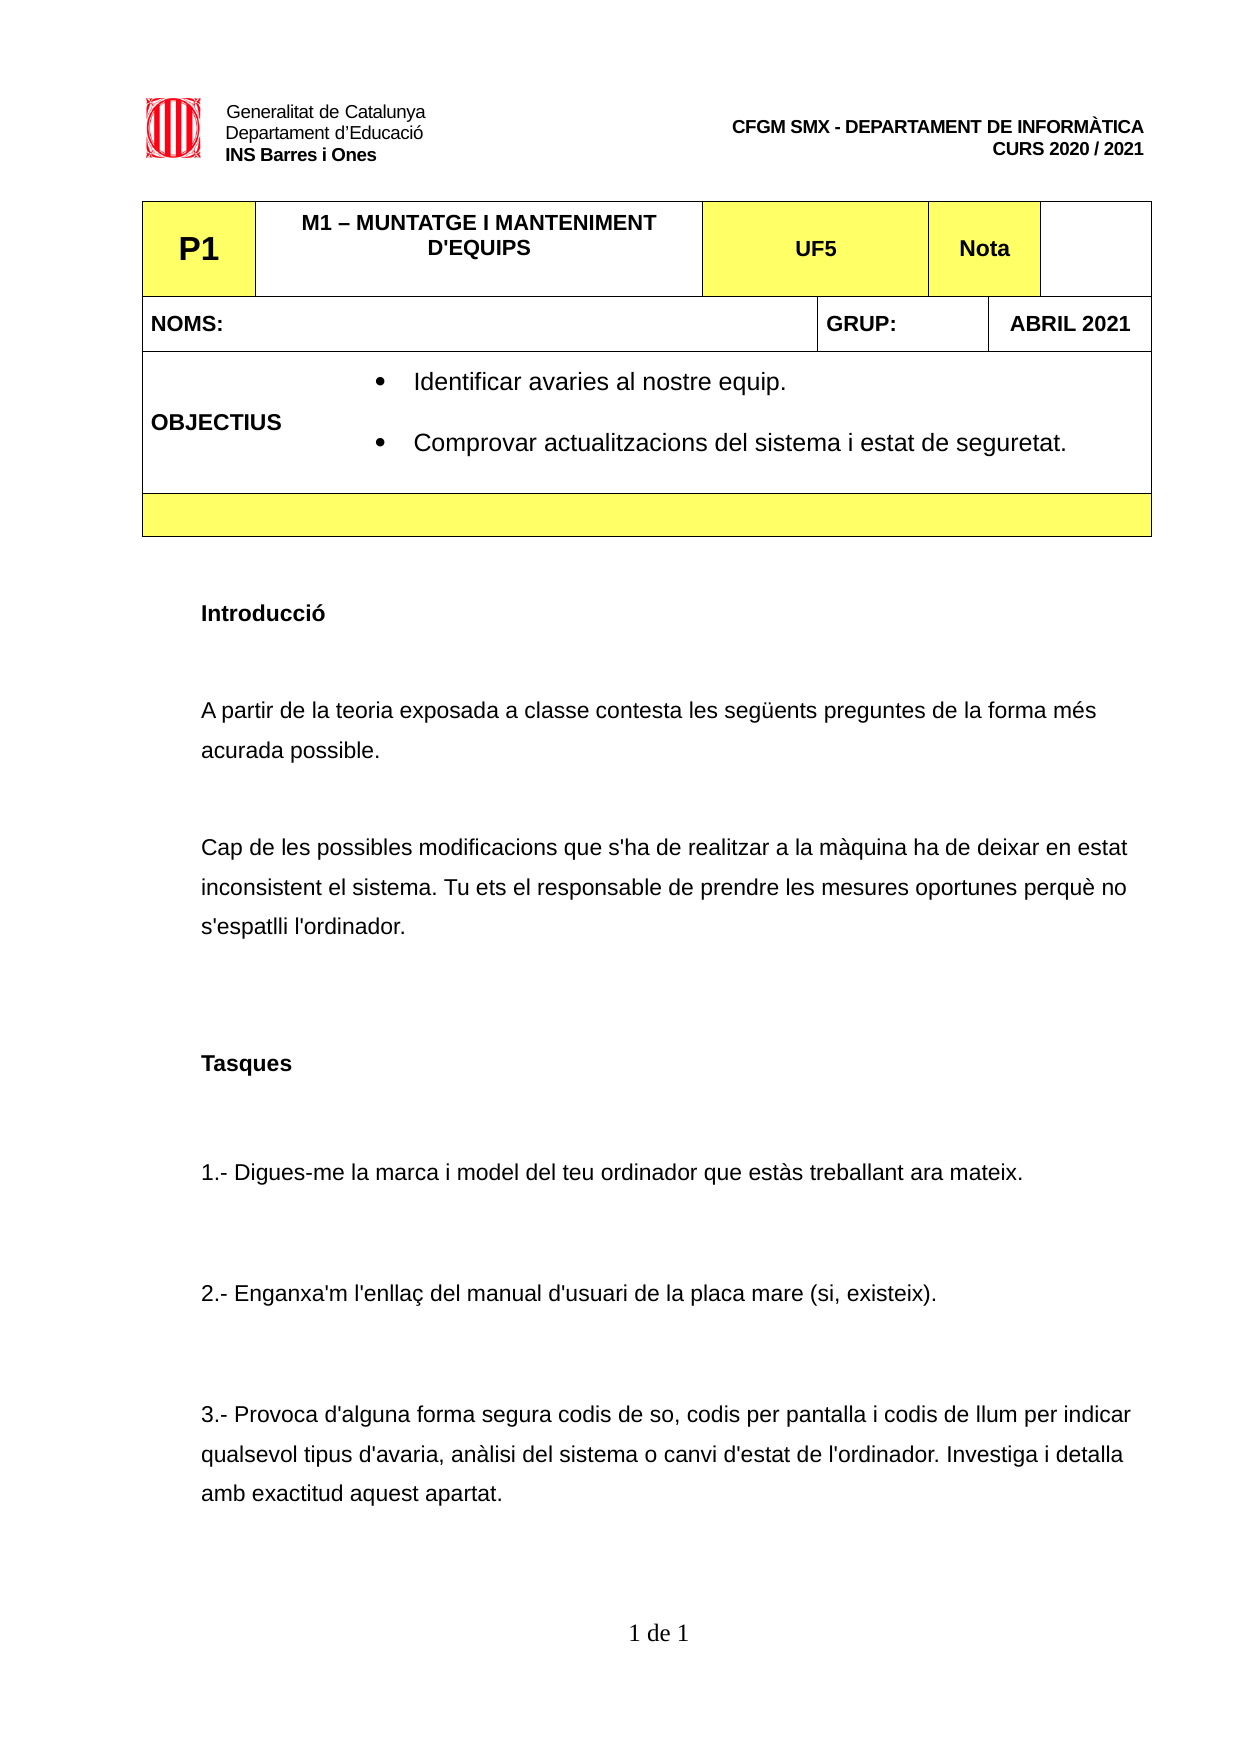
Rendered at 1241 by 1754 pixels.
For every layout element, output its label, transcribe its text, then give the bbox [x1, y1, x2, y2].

table_cell OBJECTIUS [143, 352, 292, 492]
table_header UF5 [703, 202, 928, 296]
table_cell Grup: [818, 297, 988, 351]
table_header [1041, 202, 1151, 296]
text 3.- Provoca d'alguna forma segura codis de so, codis per pantalla i codis de llum per indicar qualsevol tipus d'avaria, anàlisi del sistema o canvi d'estat de l'ordinador. Investiga i detalla amb exactitud aquest apartat. [201, 1362, 1152, 1506]
text A partir de la teoria exposada a classe contesta les següents preguntes de la forma més acurada possible. [201, 658, 1152, 763]
text Introducció [201, 600, 1152, 626]
picture [141, 98, 203, 158]
table_cell Noms: [143, 297, 817, 351]
table_header Nota [929, 202, 1040, 296]
table_header P1 [143, 202, 255, 296]
text 1.- Digues-me la marca i model del teu ordinador que estàs treballant ara mateix. [201, 1119, 1152, 1185]
table_cell ABRIL 2021 [989, 297, 1151, 351]
table_header M1 – MUNTATGE I MANTENIMENT D'EQUIPS [256, 202, 702, 296]
table_cell [143, 494, 1151, 536]
text Cap de les possibles modificacions que s'ha de realitzar a la màquina ha de deixar en estat inconsistent el sistema. Tu ets el responsable de prendre les mesures oportunes perquè no s'espatlli l'ordinador. [201, 795, 1152, 979]
text Tasques [201, 1010, 1152, 1076]
text 2.- Enganxa'm l'enllaç del manual d'usuari de la placa mare (si, existeix). [201, 1241, 1152, 1306]
table_cell Identificar avaries al nostre equip. Comprovar actualitzacions del sistema i estat de seguretat. [292, 352, 1151, 492]
